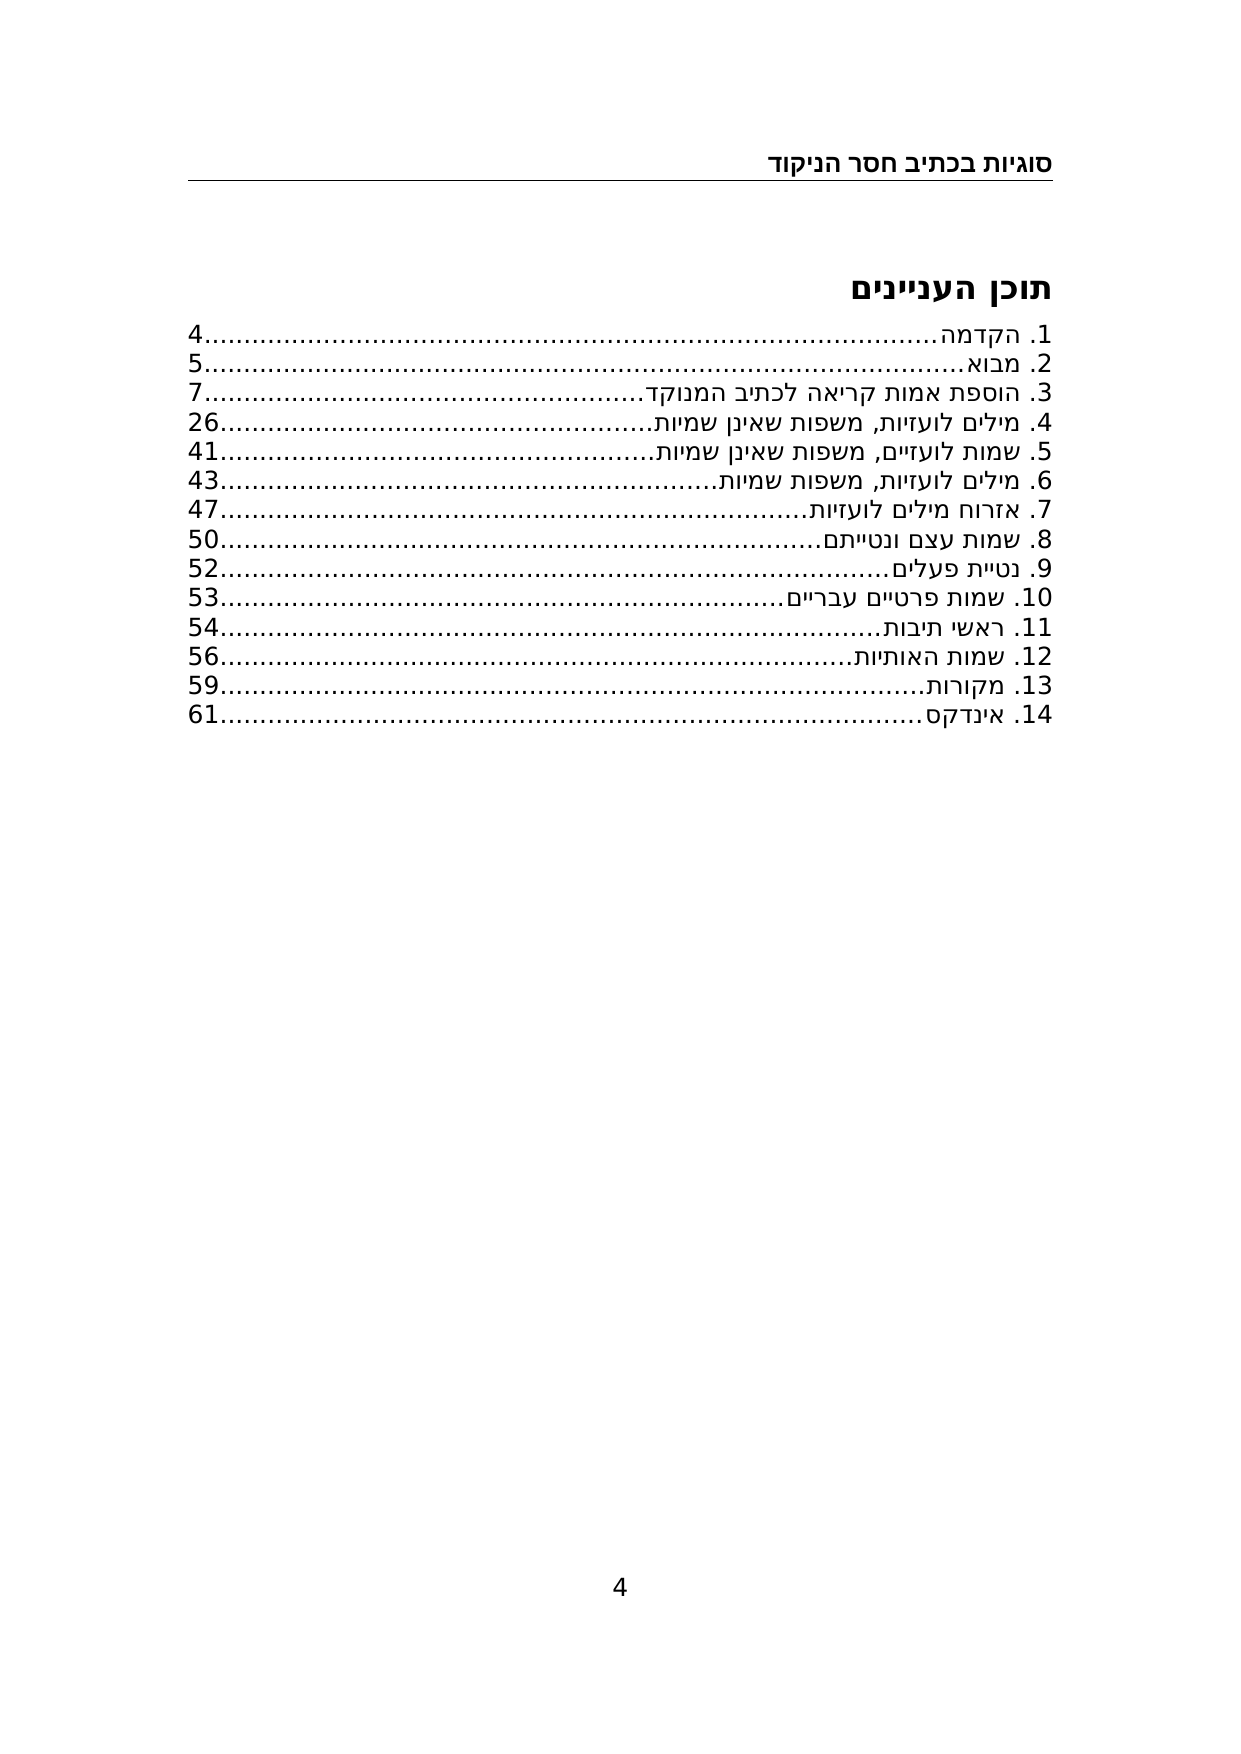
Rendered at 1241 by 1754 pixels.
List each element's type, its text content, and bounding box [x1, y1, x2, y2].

text 8. שמות עצם ונטייתם 50 [187, 525, 1053, 554]
text 13. מקורות 59 [187, 671, 1053, 701]
text 1. הקדמה 4 [187, 320, 1053, 349]
text 14. אינדקס 61 [187, 701, 1053, 730]
subtitle תוכן העניינים [187, 269, 1053, 307]
text 9. נטיית פעלים 52 [187, 554, 1053, 583]
text 7. אזרוח מילים לועזיות 47 [187, 496, 1053, 525]
text 4. מילים לועזיות, משפות שאינן שמיות 26 [187, 408, 1053, 437]
text 11. ראשי תיבות 54 [187, 613, 1053, 642]
text 2. מבוא 5 [187, 349, 1053, 378]
text 6. מילים לועזיות, משפות שמיות 43 [187, 466, 1053, 496]
text 5. שמות לועזיים, משפות שאינן שמיות 41 [187, 437, 1053, 466]
text 3. הוספת אמות קריאה לכתיב המנוקד 7 [187, 378, 1053, 408]
text 10. שמות פרטיים עבריים 53 [187, 583, 1053, 613]
text 12. שמות האותיות 56 [187, 642, 1053, 671]
